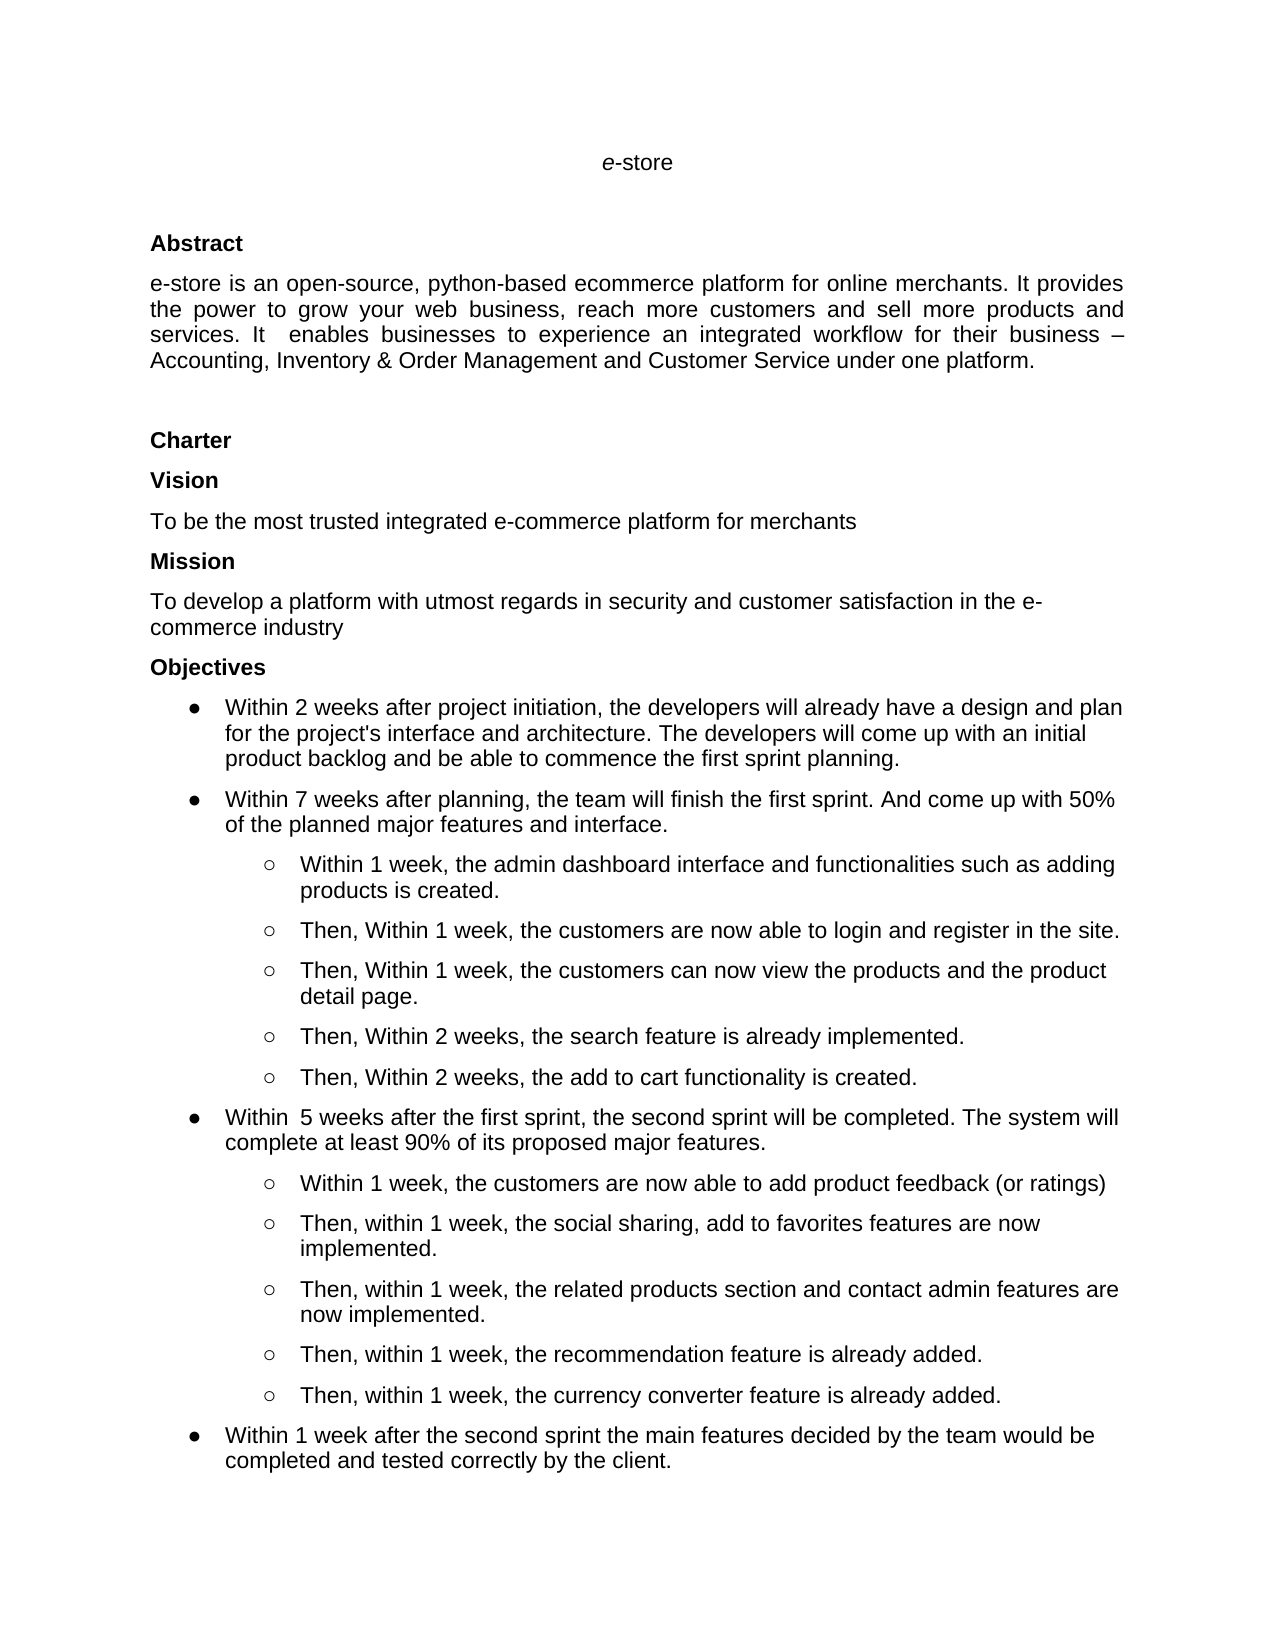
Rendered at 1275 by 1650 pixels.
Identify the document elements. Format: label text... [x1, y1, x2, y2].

list Then, Within 2 weeks, the add to cart functionality is created. [262, 1064, 1125, 1090]
list Within 7 weeks after planning, the team will finish the first sprint. And come up with 50% of the planned major features and interface. [187, 786, 1125, 837]
list Within 1 week, the admin dashboard interface and functionalities such as adding products is created. [262, 852, 1125, 903]
text To develop a platform with utmost regards in security and customer satisfaction in the e-commerce industry [150, 589, 1125, 640]
list Within 1 week after the second sprint the main features decided by the team would be completed and tested correctly by the client. [187, 1422, 1125, 1474]
list Then, within 1 week, the social sharing, add to favorites features are now implemented. [262, 1210, 1125, 1262]
list Then, Within 1 week, the customers can now view the products and the product detail page. [262, 958, 1125, 1009]
text Vision [150, 468, 1125, 494]
text Mission [150, 548, 1125, 574]
text e-store is an open-source, python-based ecommerce platform for online merchants. It provides the power to grow your web business, reach more customers and sell more products and services. It enables businesses to experience an integrated workflow for their business – Accounting, Inventory & Order Management and Customer Service under one platform. [150, 271, 1125, 373]
text Charter [150, 428, 1125, 453]
list Then, within 1 week, the recommendation feature is already added. [262, 1342, 1125, 1368]
list Then, Within 2 weeks, the search feature is already implemented. [262, 1024, 1125, 1049]
text Objectives [150, 654, 1125, 680]
text e-store [150, 150, 1125, 176]
list Then, within 1 week, the currency converter feature is already added. [262, 1382, 1125, 1408]
text To be the most trusted integrated e-commerce platform for merchants [150, 508, 1125, 534]
list Then, Within 1 week, the customers are now able to login and register in the site. [262, 918, 1125, 943]
list Within 5 weeks after the first sprint, the second sprint will be completed. The system will complete at least 90% of its proposed major features. [187, 1104, 1125, 1156]
list Within 2 weeks after project initiation, the developers will already have a design and plan for the project's interface and architecture. The developers will come up with an initial product backlog and be able to commence the first sprint planning. [187, 695, 1125, 772]
list Within 1 week, the customers are now able to add product feedback (or ratings) [262, 1170, 1125, 1196]
list Then, within 1 week, the related products section and contact admin features are now implemented. [262, 1276, 1125, 1327]
text Abstract [150, 230, 1125, 256]
